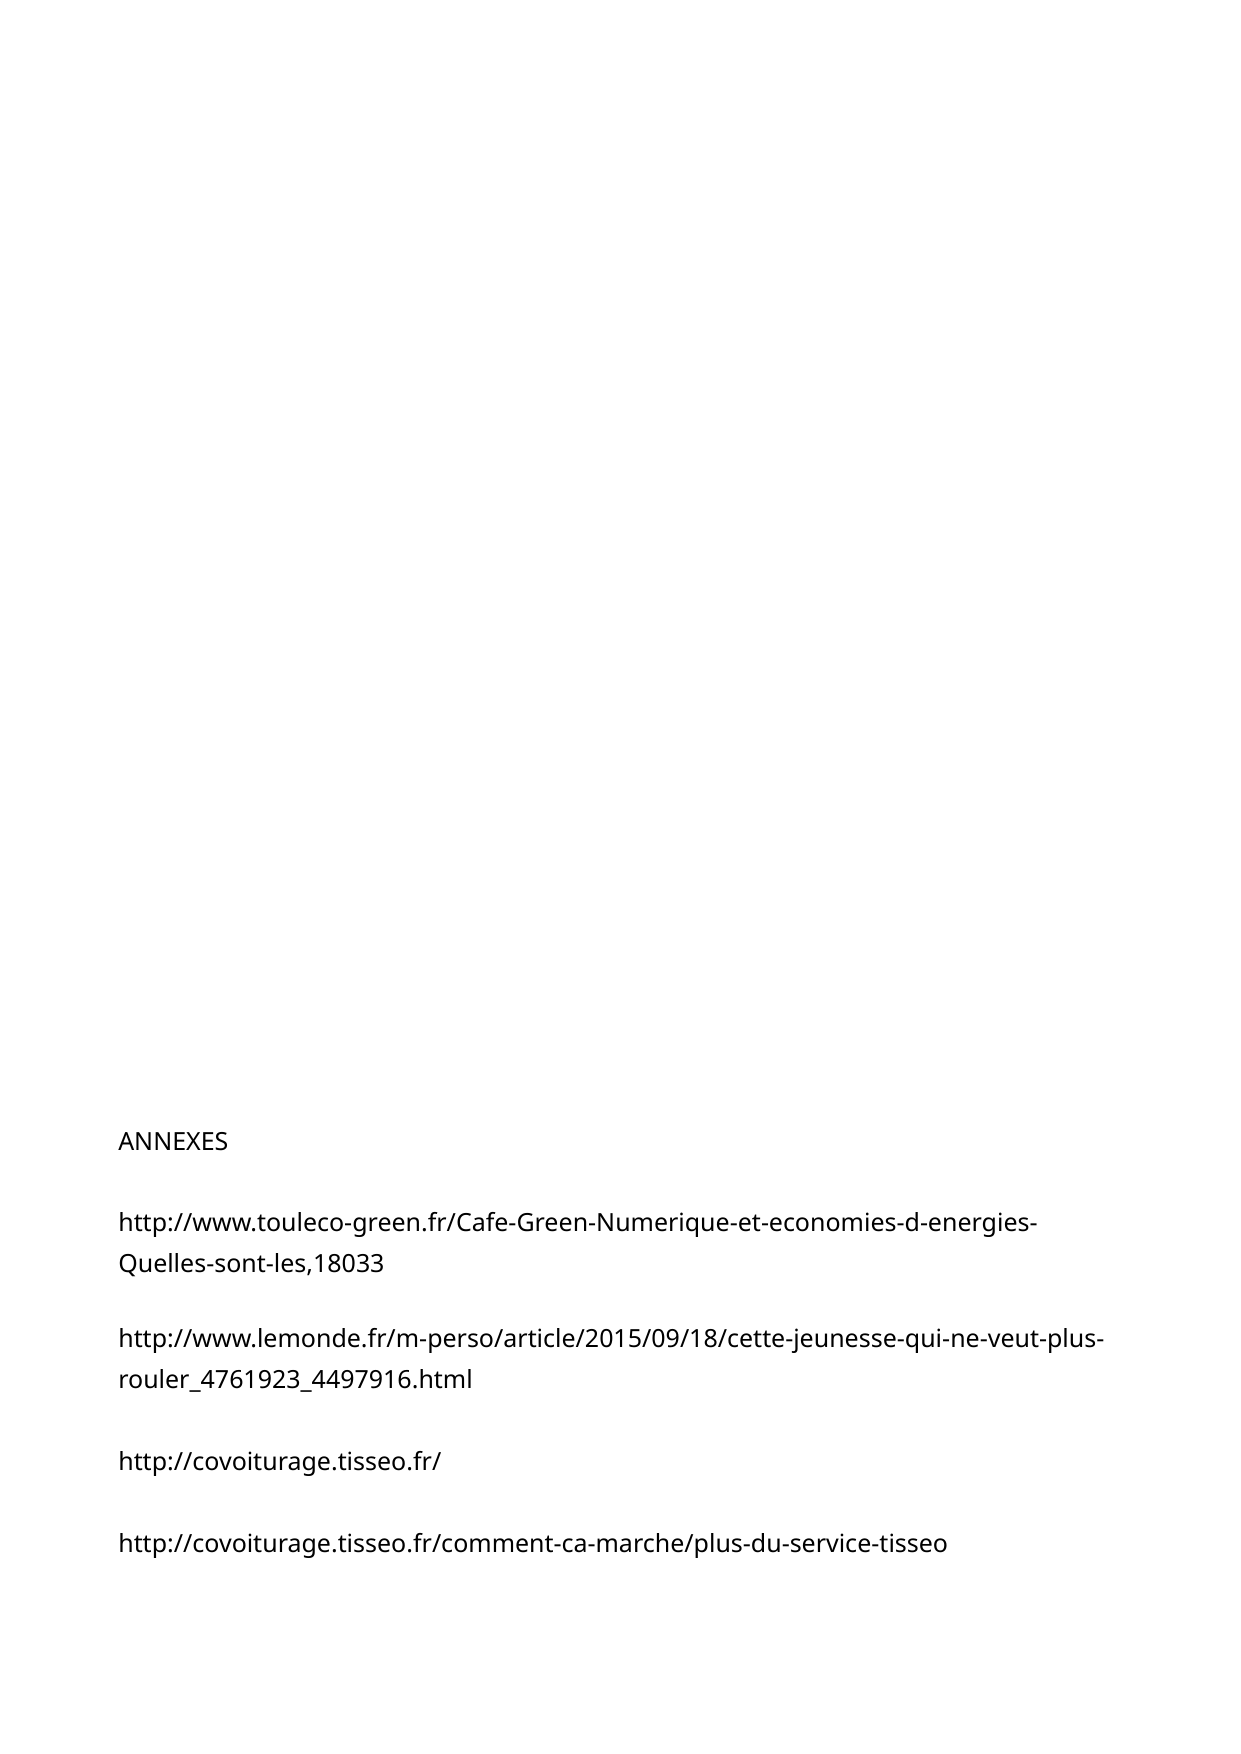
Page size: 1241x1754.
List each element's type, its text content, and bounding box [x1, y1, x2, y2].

text http://covoiturage.tisseo.fr/comment-ca-marche/plus-du-service-tisseo [118, 1525, 1122, 1559]
text http://www.lemonde.fr/m-perso/article/2015/09/18/cette-jeunesse-qui-ne-veut-plus-rouler_4761923_4497916.html [118, 1321, 1122, 1396]
text http://www.touleco-green.fr/Cafe-Green-Numerique-et-economies-d-energies-Quelles-sont-les,18033 [118, 1205, 1122, 1280]
text http://covoiturage.tisseo.fr/ [118, 1444, 1122, 1478]
text ANNEXES [118, 1123, 1122, 1157]
